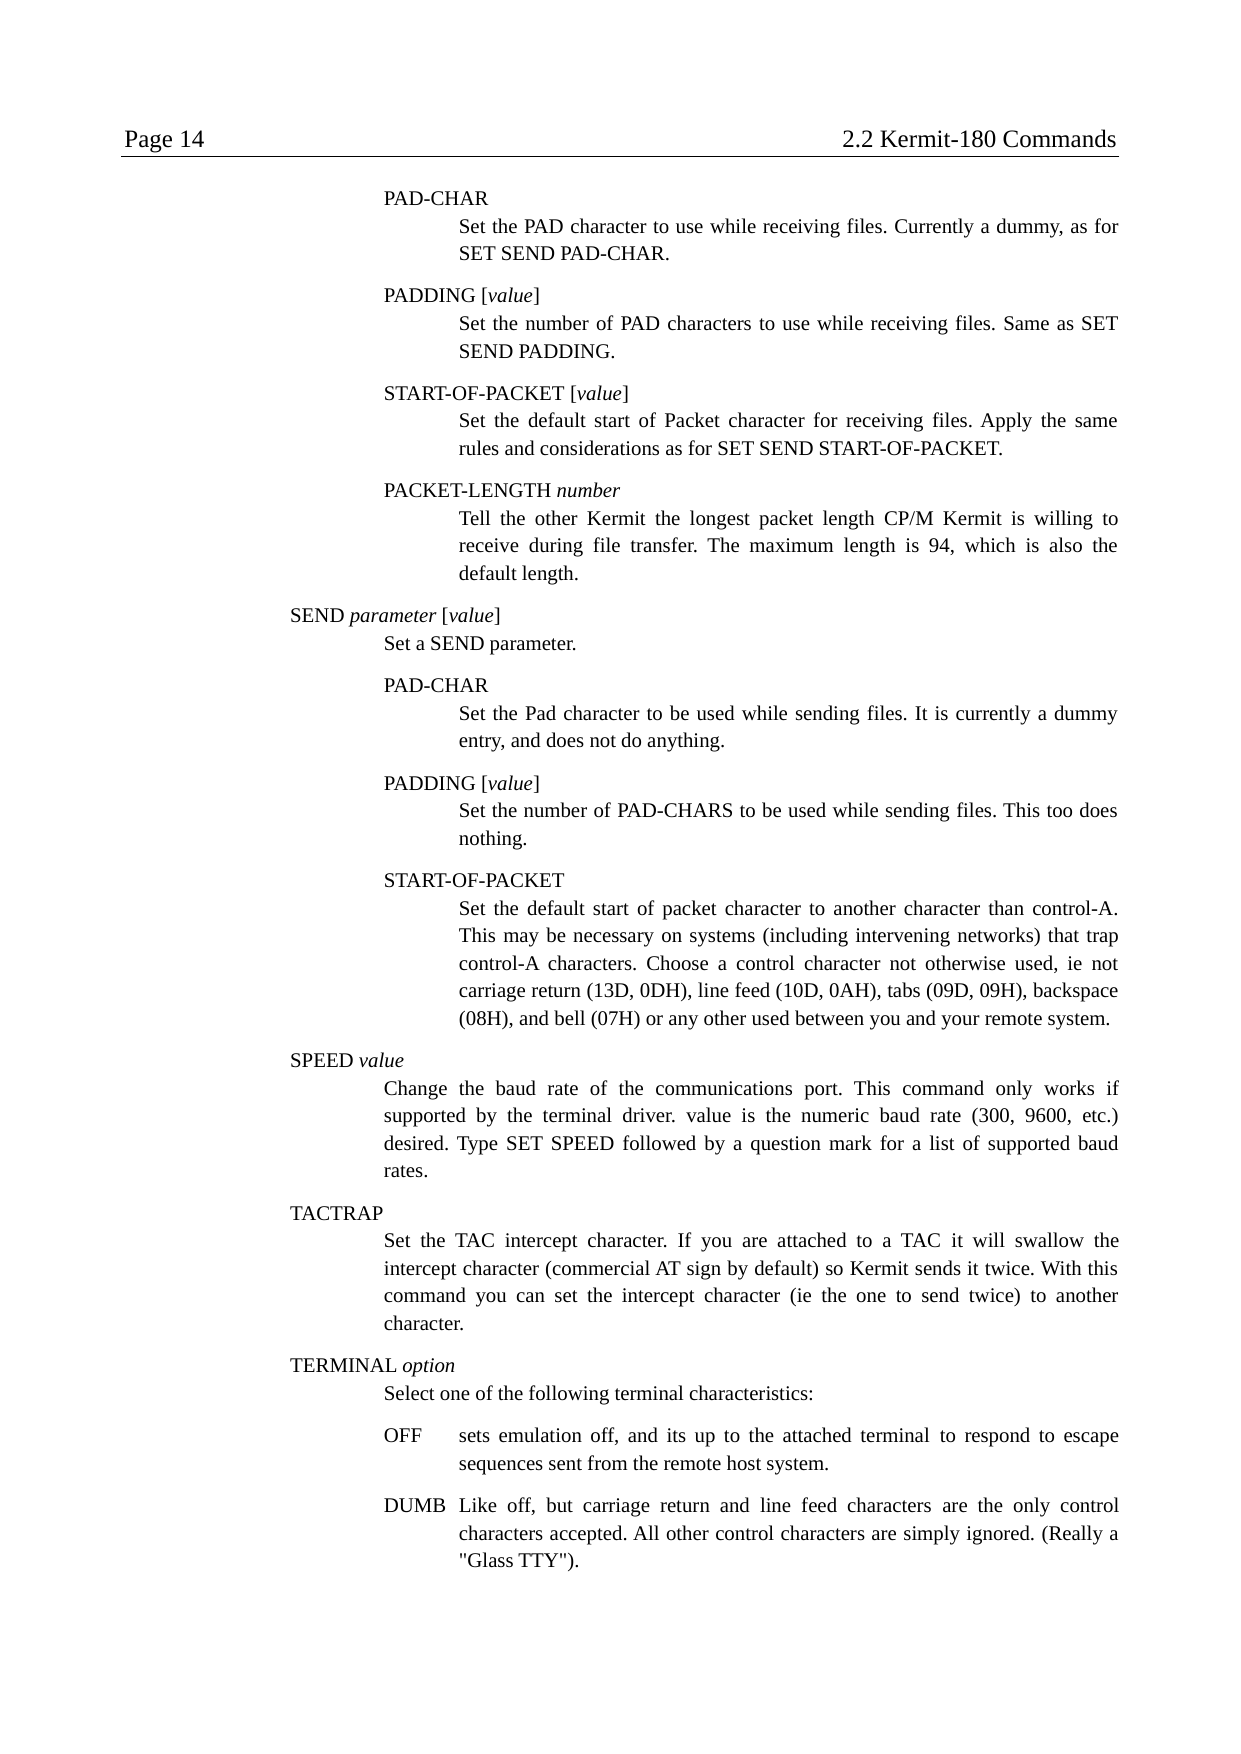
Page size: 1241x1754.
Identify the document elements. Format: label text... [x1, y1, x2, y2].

text PAD-CHAR Set the PAD character to use while receiving files. Currently a dummy, as for SET SEND PAD-CHAR. [384, 186, 1119, 265]
text START-OF-PACKET [value] Set the default start of Packet character for receiving files. Apply the same rules and considerations as for SET SEND START-OF-PACKET. [384, 381, 1119, 460]
text PADDING [value] Set the number of PAD-CHARS to be used while sending files. This too does nothing. [384, 770, 1119, 850]
text PADDING [value] Set the number of PAD characters to use while receiving files. Same as SET SEND PADDING. [384, 283, 1119, 363]
text START-OF-PACKET Set the default start of packet character to another character than control-A. This may be necessary on systems (including intervening networks) that trap control-A characters. Choose a control character not otherwise used, ie not carriage return (13D, 0DH), line feed (10D, 0AH), tabs (09D, 09H), backspace (08H), and bell (07H) or any other used between you and your remote system. [384, 868, 1119, 1030]
text SPEED value Change the baud rate of the communications port. This command only works if supported by the terminal driver. value is the numeric baud rate (300, 9600, etc.) desired. Type SET SPEED followed by a question mark for a list of supported baud rates. [290, 1048, 1119, 1182]
text PAD-CHAR Set the Pad character to be used while sending files. It is currently a dummy entry, and does not do anything. [384, 673, 1119, 752]
text DUMB Like off, but carriage return and line feed characters are the only control characters accepted. All other control characters are simply ignored. (Really a "Glass TTY"). [384, 1493, 1119, 1572]
text OFF sets emulation off, and its up to the attached terminal to respond to escape sequences sent from the remote host system. [384, 1423, 1119, 1475]
text TACTRAP Set the TAC intercept character. If you are attached to a TAC it will swallow the intercept character (commercial AT sign by default) so Kermit sends it twice. With this command you can set the intercept character (ie the one to send twice) to another character. [290, 1201, 1119, 1335]
text TERMINAL option Select one of the following terminal characteristics: [290, 1353, 1119, 1405]
text SEND parameter [value] Set a SEND parameter. [290, 603, 1119, 655]
text PACKET-LENGTH number Tell the other Kermit the longest packet length CP/M Kermit is willing to receive during file transfer. The maximum length is 94, which is also the default length. [384, 478, 1119, 585]
